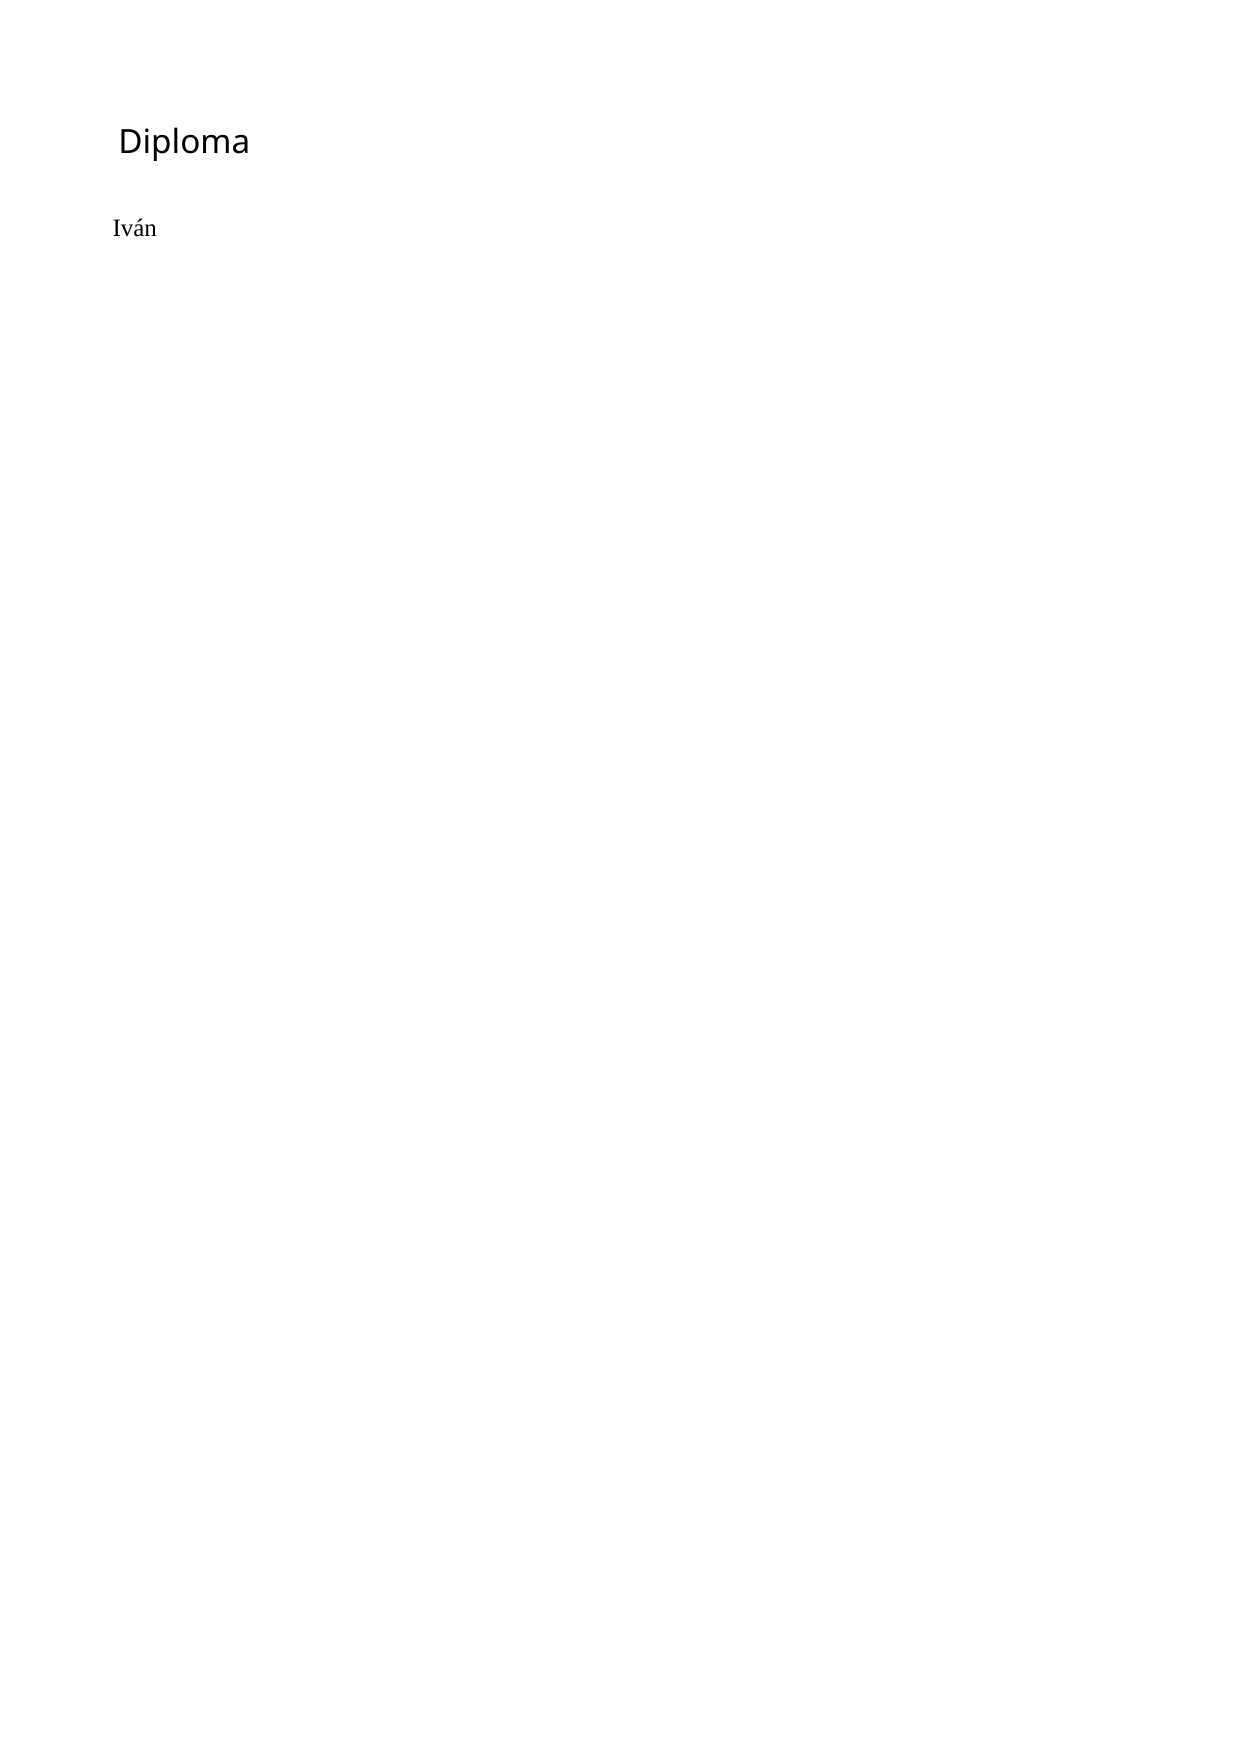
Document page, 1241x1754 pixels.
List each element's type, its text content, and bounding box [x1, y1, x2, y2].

text Iván [112, 213, 555, 241]
text Diploma [118, 118, 1122, 163]
